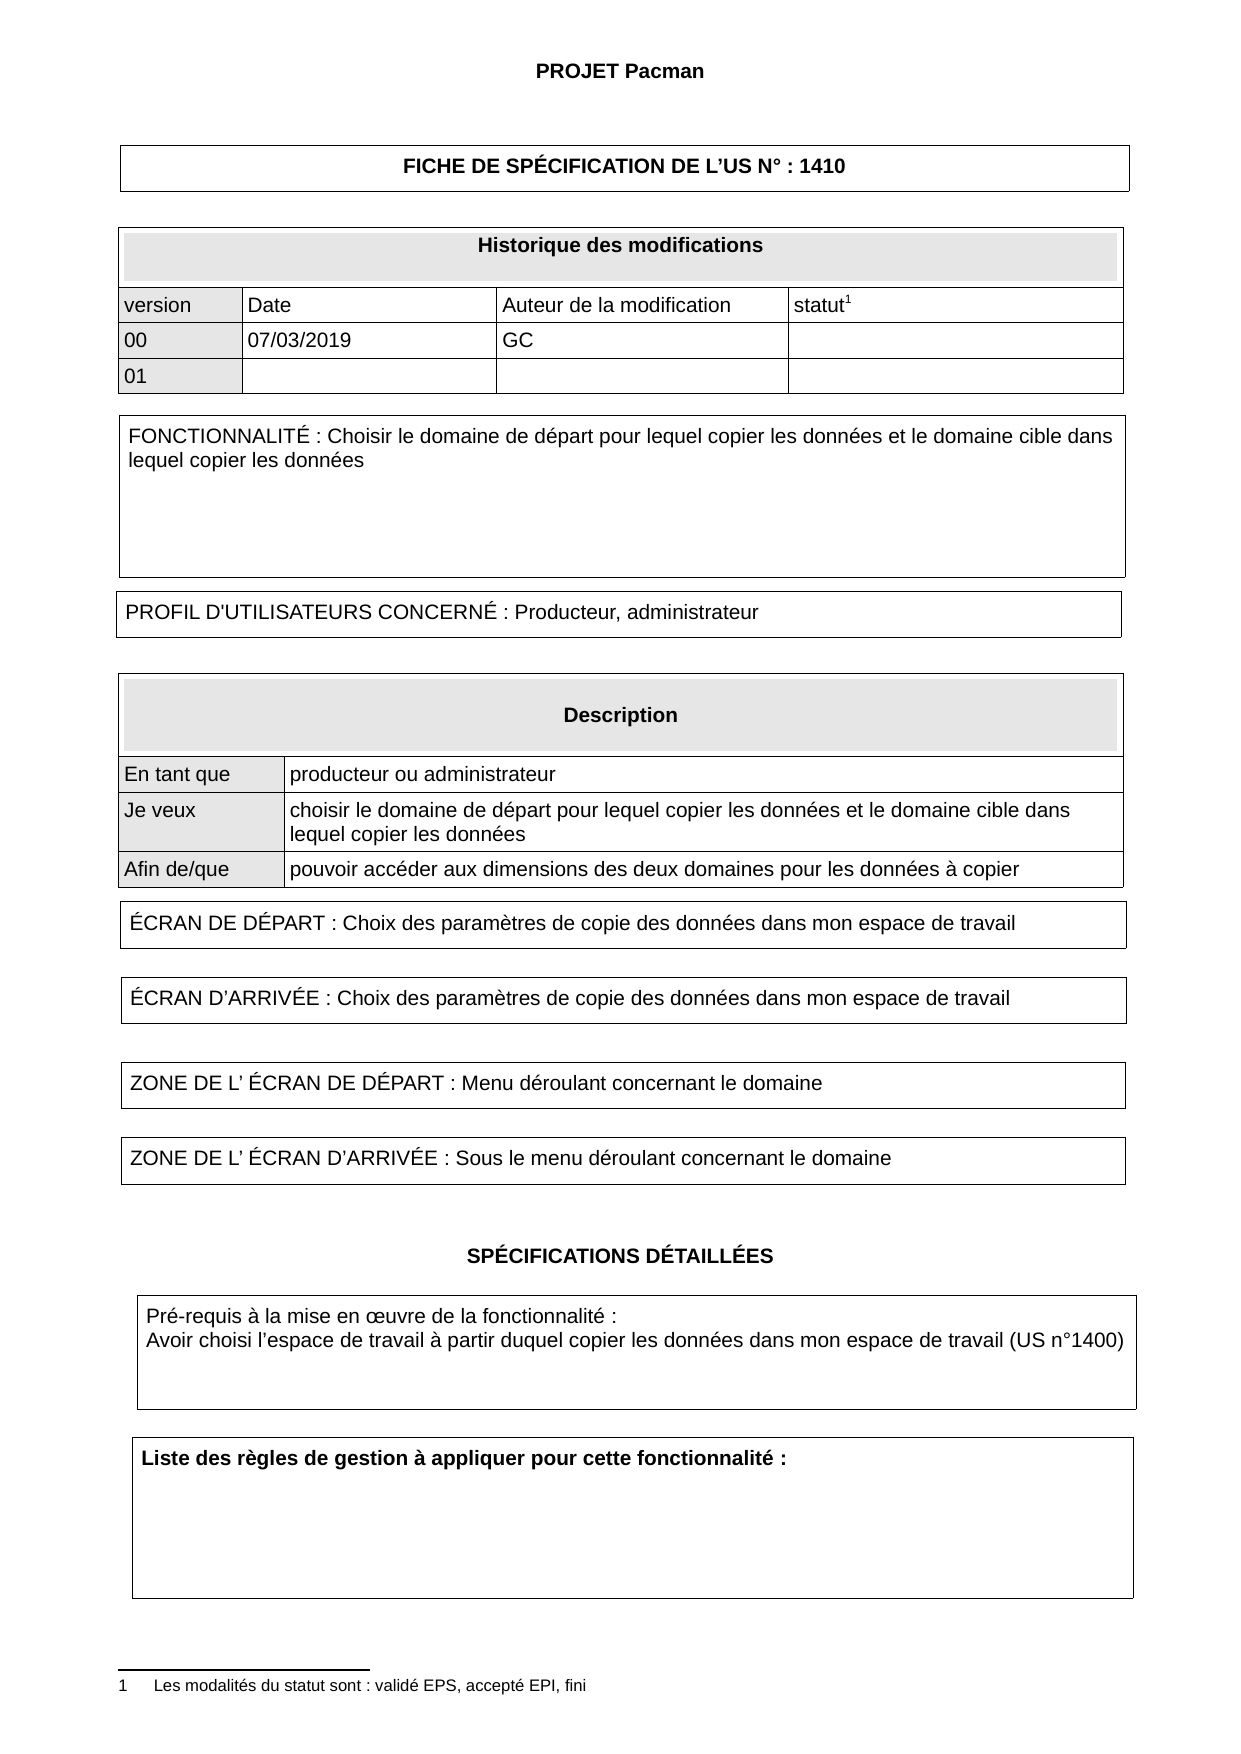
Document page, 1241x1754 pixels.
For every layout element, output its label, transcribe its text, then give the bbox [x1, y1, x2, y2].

table_cell producteur ou administrateur [285, 757, 1123, 792]
text Pré-requis à la mise en œuvre de la fonctionnalité : [146, 1304, 1127, 1328]
table_cell Afin de/que [119, 852, 284, 887]
text [138, 1296, 1136, 1409]
table_cell statut [789, 288, 1123, 322]
text FONCTIONNALITÉ : Choisir le domaine de départ pour lequel copier les données et le domaine cible dans lequel copier les données [128, 424, 1116, 472]
text SPÉCIFICATIONS DÉTAILLÉES [118, 1244, 1122, 1268]
table_cell 01 [119, 359, 242, 393]
table_cell pouvoir accéder aux dimensions des deux domaines pour les données à copier [285, 852, 1123, 887]
text [133, 1438, 1133, 1598]
table_cell En tant que [119, 757, 284, 792]
table_cell 00 [119, 323, 242, 358]
table_cell Date [243, 288, 496, 322]
table_cell version [119, 288, 242, 322]
text ZONE DE L’ ÉCRAN D’ARRIVÉE : Sous le menu déroulant concernant le domaine [130, 1146, 1117, 1170]
table_header Historique des modifications [119, 228, 1123, 287]
text PROFIL D'UTILISATEURS CONCERNÉ : Producteur, administrateur [125, 599, 1112, 623]
text ZONE DE L’ ÉCRAN DE DÉPART : Menu déroulant concernant le domaine [130, 1071, 1117, 1095]
text ÉCRAN D’ARRIVÉE : Choix des paramètres de copie des données dans mon espace de travail [130, 986, 1117, 1010]
table_cell GC [497, 323, 788, 358]
table_cell Auteur de la modification [497, 288, 788, 322]
table_cell choisir le domaine de départ pour lequel copier les données et le domaine cible dans lequel copier les données [285, 793, 1123, 851]
table_header Description [119, 674, 1123, 756]
table_cell Je veux [119, 793, 284, 851]
text ÉCRAN DE DÉPART : Choix des paramètres de copie des données dans mon espace de travail [129, 910, 1117, 934]
text Liste des règles de gestion à appliquer pour cette fonctionnalité : [141, 1446, 1124, 1469]
table_cell [789, 359, 1123, 393]
text PROJET Pacman [118, 59, 1122, 83]
table_cell 07/03/2019 [243, 323, 496, 358]
table_cell [497, 359, 788, 393]
table_cell [789, 323, 1123, 358]
text FICHE DE SPÉCIFICATION DE L’US N° : 1410 [129, 154, 1120, 178]
table_cell [243, 359, 496, 393]
text Avoir choisi l’espace de travail à partir duquel copier les données dans mon espace de travail (US n°1400) [146, 1328, 1127, 1352]
